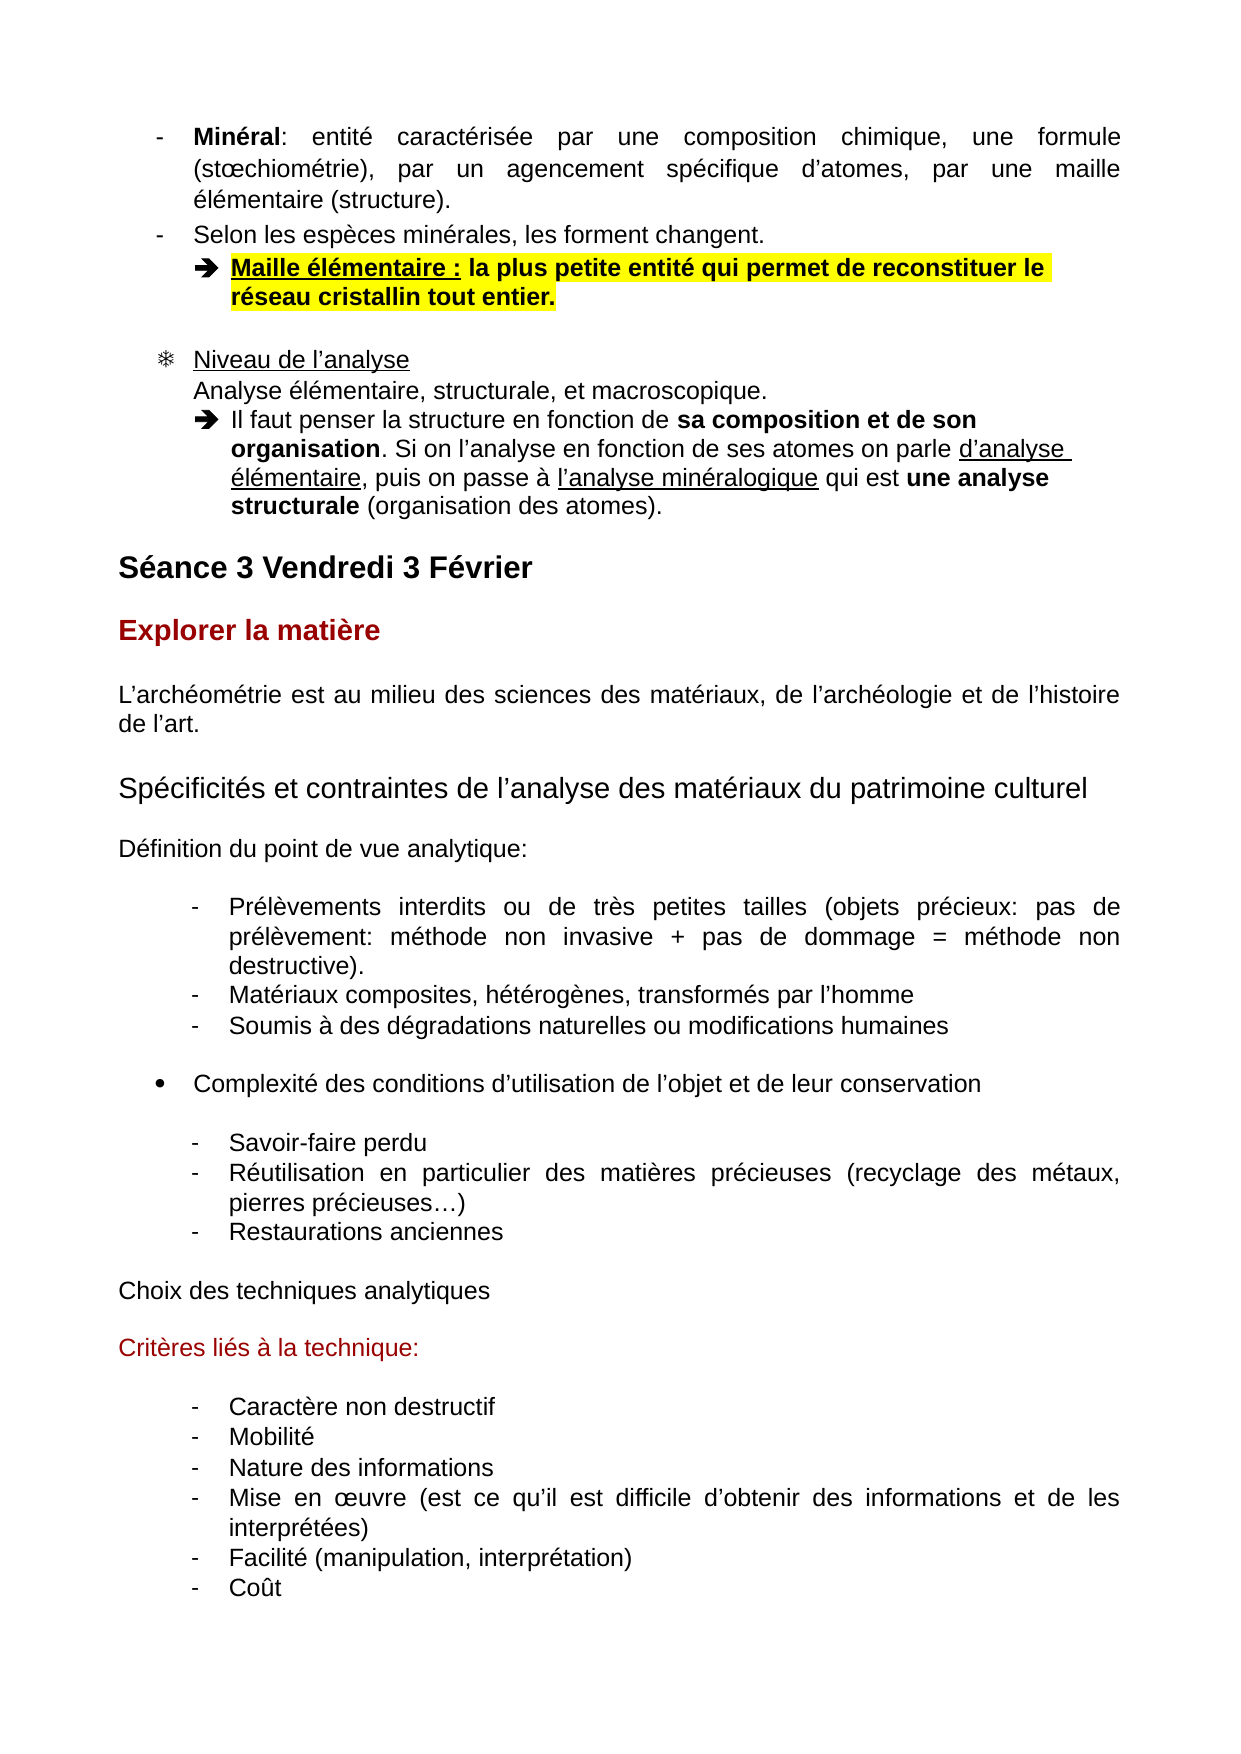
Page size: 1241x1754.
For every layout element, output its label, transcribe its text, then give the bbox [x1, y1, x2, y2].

list Il faut penser la structure en fonction de sa composition et de son organisation. Si on l’analyse en fonction de ses atomes on parle d’analyse élémentaire, puis on passe à l’analyse minéralogique qui est une analyse structurale (organisation des atomes). [193, 405, 1122, 520]
text Séance 3 Vendredi 3 Février [118, 549, 1122, 585]
text Critères liés à la technique: [118, 1333, 1122, 1362]
list Réutilisation en particulier des matières précieuses (recyclage des métaux, pierres précieuses…) [191, 1157, 1122, 1217]
list Nature des informations [191, 1452, 1122, 1482]
list Mise en œuvre (est ce qu’il est difficile d’obtenir des informations et de les interprétées) [191, 1482, 1122, 1542]
text Définition du point de vue analytique: [118, 834, 1122, 863]
list Soumis à des dégradations naturelles ou modifications humaines [191, 1010, 1122, 1040]
list Niveau de l’analyse [156, 345, 1122, 374]
list Matériaux composites, hétérogènes, transformés par l’homme [191, 979, 1122, 1010]
list Minéral: entité caractérisée par une composition chimique, une formule (stœchiométrie), par un agencement spécifique d’atomes, par une maille élémentaire (structure). [156, 118, 1122, 214]
list Prélèvements interdits ou de très petites tailles (objets précieux: pas de prélèvement: méthode non invasive + pas de dommage = méthode non destructive). [191, 891, 1122, 979]
list Caractère non destructif [191, 1391, 1122, 1421]
list Selon les espèces minérales, les forment changent. [156, 217, 1122, 251]
list Analyse élémentaire, structurale, et macroscopique. [193, 376, 1122, 405]
text Explorer la matière [118, 613, 1122, 647]
list Restaurations anciennes [191, 1217, 1122, 1247]
list Mobilité [191, 1421, 1122, 1452]
text L’archéométrie est au milieu des sciences des matériaux, de l’archéologie et de l’histoire de l’art. [118, 681, 1122, 738]
list Savoir-faire perdu [191, 1127, 1122, 1157]
list Maille élémentaire : la plus petite entité qui permet de reconstituer le réseau cristallin tout entier. [193, 253, 1122, 311]
list Choix des techniques analytiques [118, 1276, 1122, 1304]
list Coût [191, 1572, 1122, 1603]
list Complexité des conditions d’utilisation de l’objet et de leur conservation [156, 1069, 1122, 1098]
text Spécificités et contraintes de l’analyse des matériaux du patrimoine culturel [118, 772, 1122, 805]
list Facilité (manipulation, interprétation) [191, 1542, 1122, 1572]
